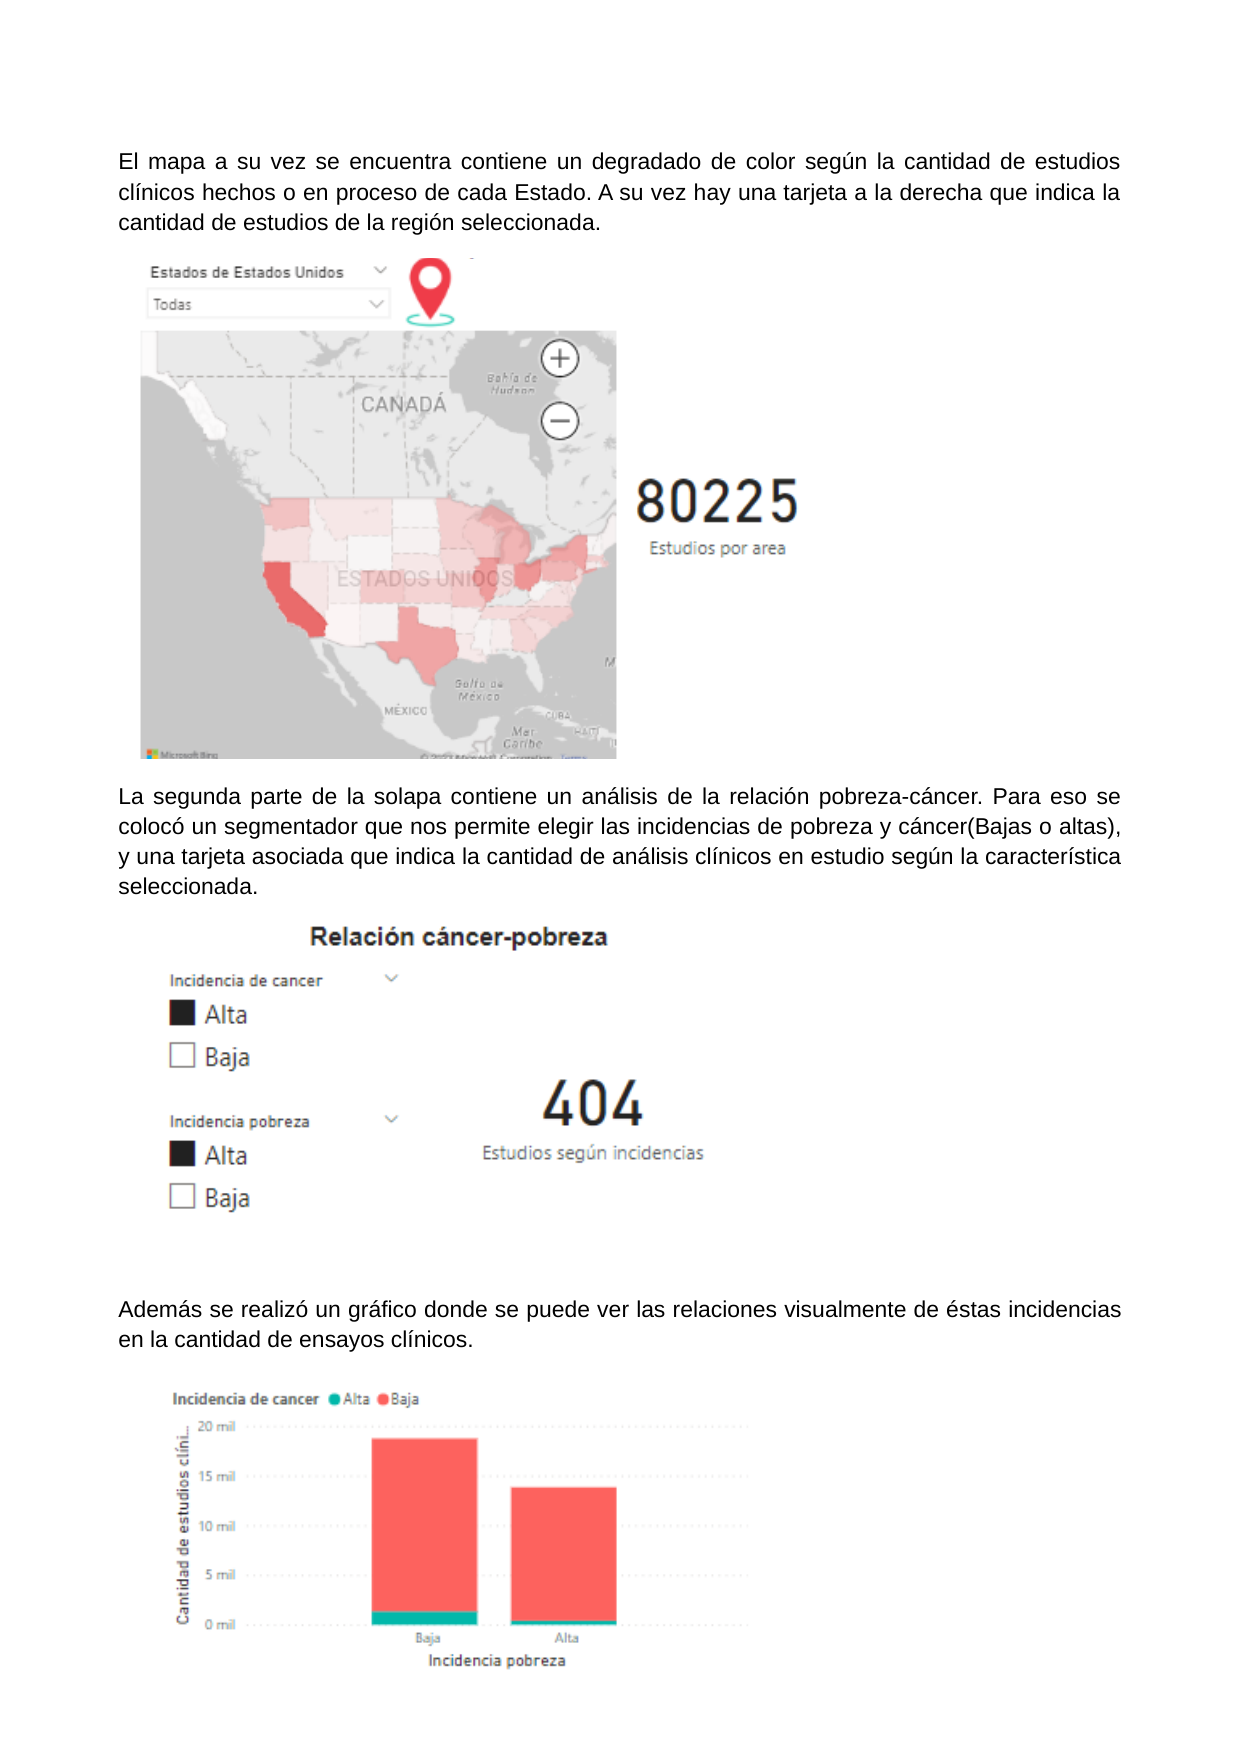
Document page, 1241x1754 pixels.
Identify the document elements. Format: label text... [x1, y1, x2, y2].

picture [165, 919, 793, 1296]
text La segunda parte de la solapa contiene un análisis de la relación pobreza-cáncer. Para eso se colocó un segmentador que nos permite elegir las incidencias de pobreza y cáncer(Bajas o altas), y una tarjeta asociada que indica la cantidad de análisis clínicos en estudio según la característica seleccionada. [118, 783, 1122, 900]
picture [131, 258, 259, 759]
text El mapa a su vez se encuentra contiene un degradado de color según la cantidad de estudios clínicos hechos o en proceso de cada Estado. A su vez hay una tarjeta a la derecha que indica la cantidad de estudios de la región seleccionada. [118, 148, 1122, 235]
text Además se realizó un gráfico donde se puede ver las relaciones visualmente de éstas incidencias en la cantidad de ensayos clínicos. [118, 1296, 1122, 1353]
picture [181, 1367, 749, 1680]
